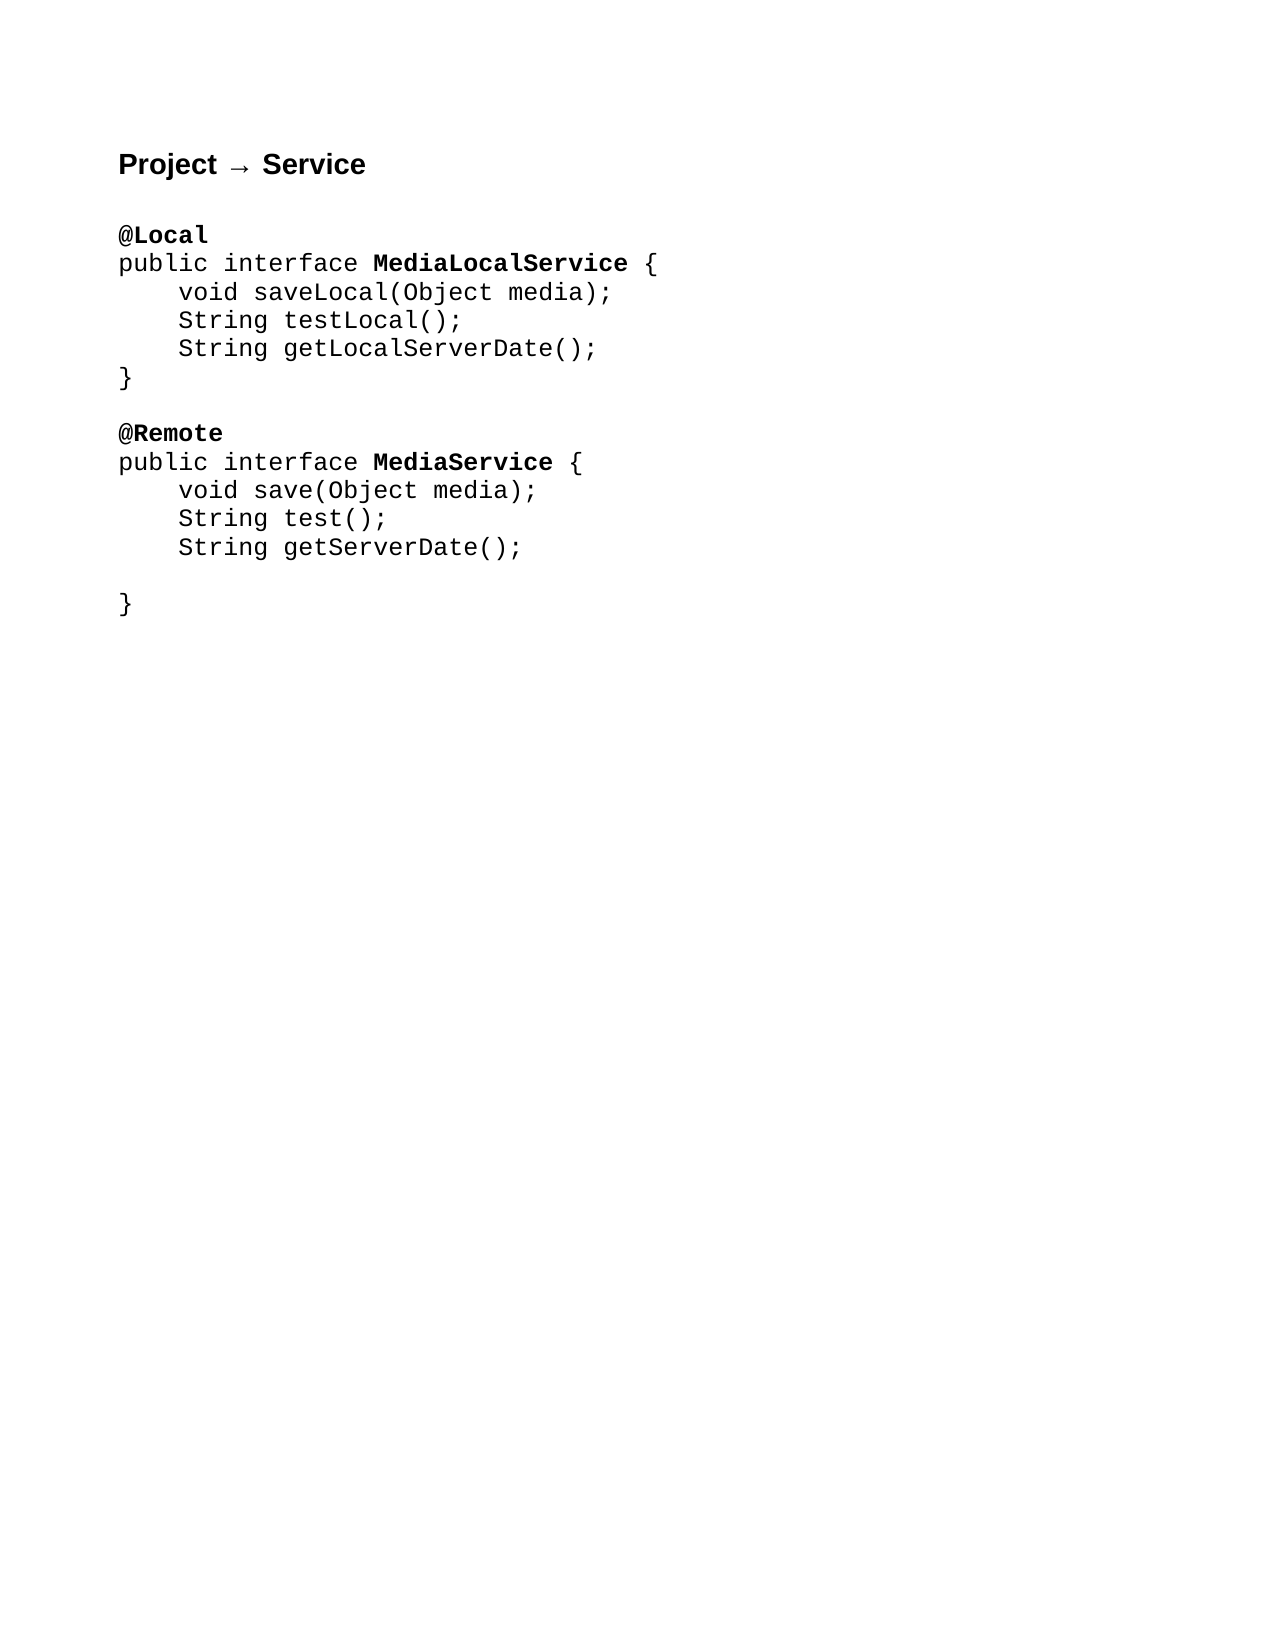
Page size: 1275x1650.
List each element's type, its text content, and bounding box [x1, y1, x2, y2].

text String getServerDate(); [118, 534, 1157, 563]
text void saveLocal(Object media); [118, 279, 1157, 308]
text } [118, 591, 1157, 619]
subtitle Project → Service [118, 143, 1157, 182]
text @Remote [118, 421, 1157, 449]
text public interface MediaLocalService { [118, 251, 1157, 279]
text @Local [118, 223, 1157, 251]
text String testLocal(); [118, 308, 1157, 336]
text String getLocalServerDate(); [118, 336, 1157, 364]
text String test(); [118, 506, 1157, 534]
text } [118, 364, 1157, 393]
text public interface MediaService { [118, 449, 1157, 478]
text void save(Object media); [118, 478, 1157, 506]
